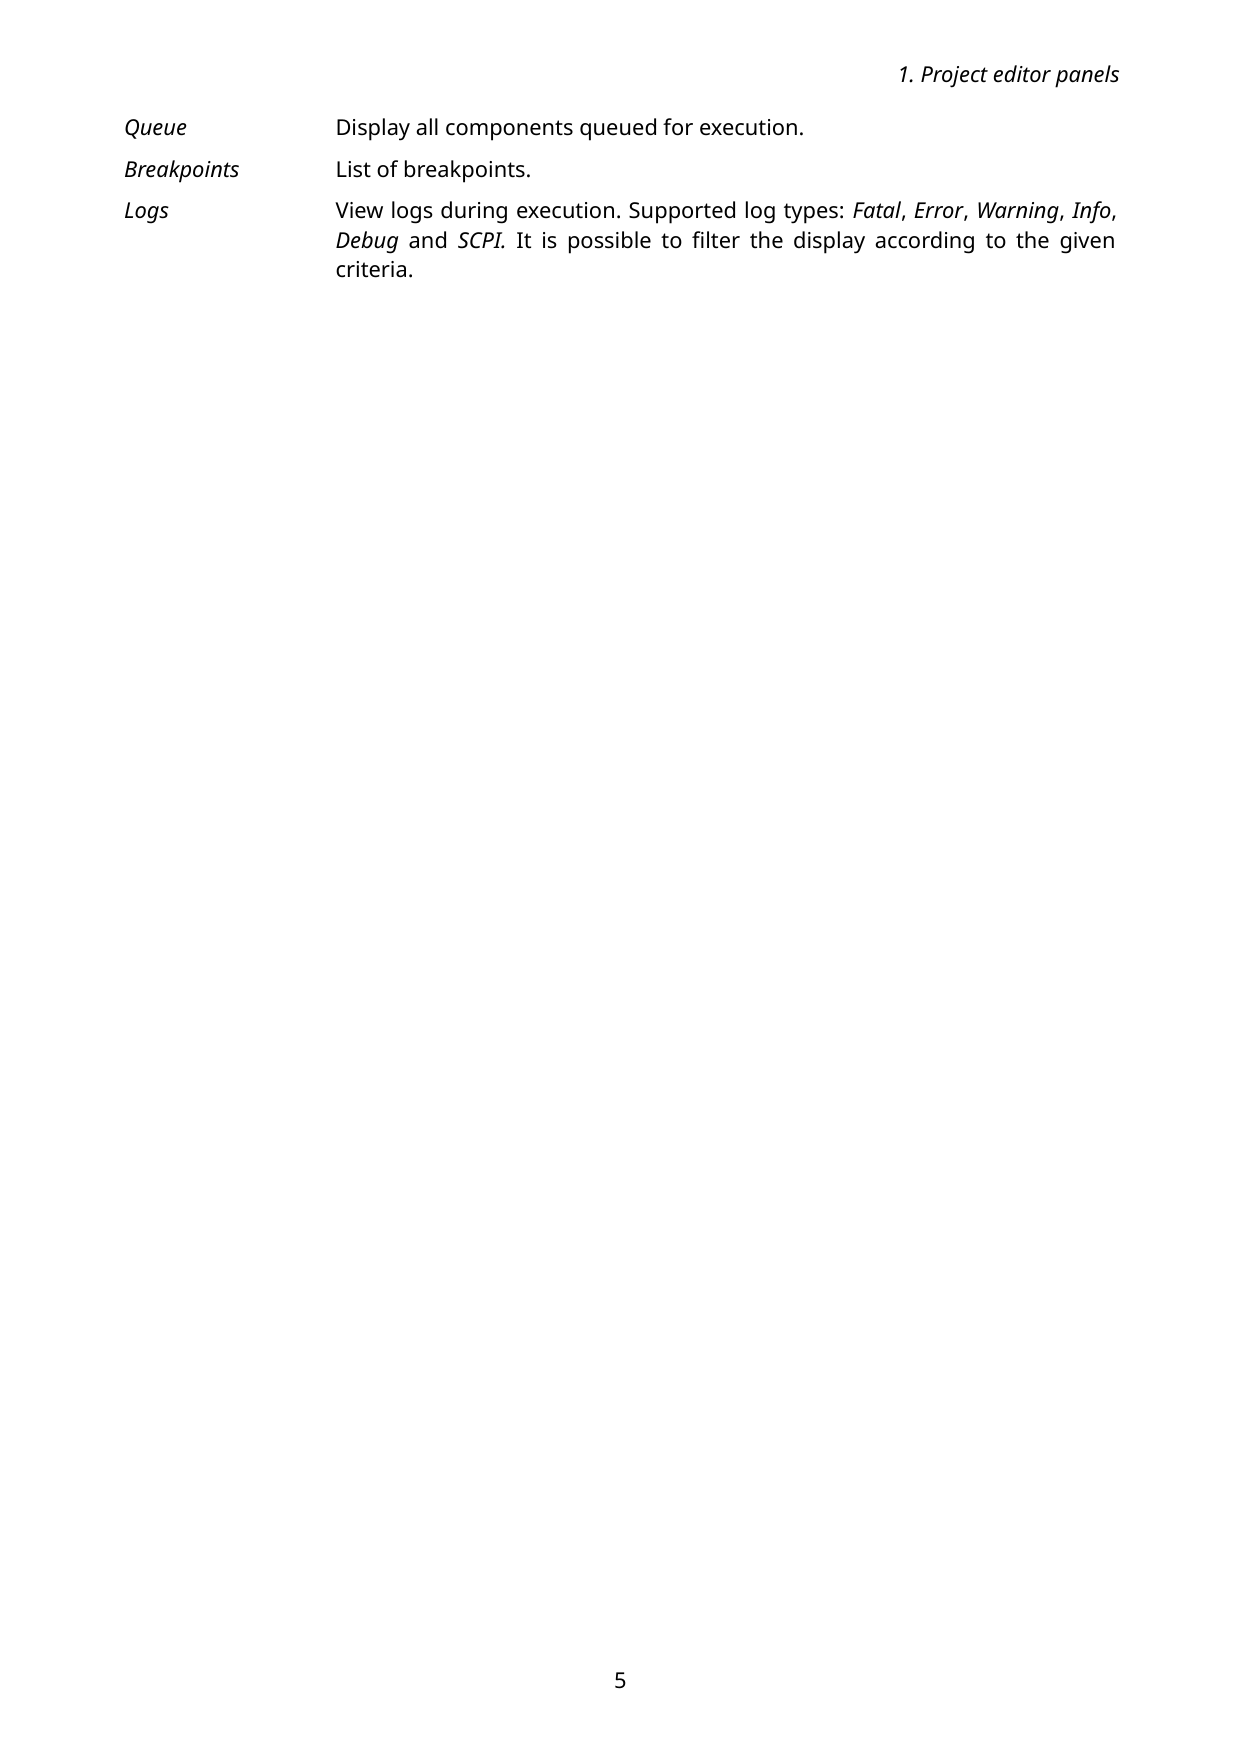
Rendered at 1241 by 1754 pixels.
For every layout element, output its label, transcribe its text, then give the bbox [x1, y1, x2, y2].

table_cell Queue [118, 107, 330, 148]
table_cell Breakpoints [118, 148, 330, 189]
table_cell List of breakpoints. [330, 148, 1123, 189]
table_cell Display all components queued for execution. [330, 107, 1123, 148]
table_cell Logs [118, 189, 330, 290]
table_cell View logs during execution. Supported log types: Fatal, Error, Warning, Info, Debug and SCPI. It is possible to filter the display according to the given criteria. [330, 189, 1123, 290]
